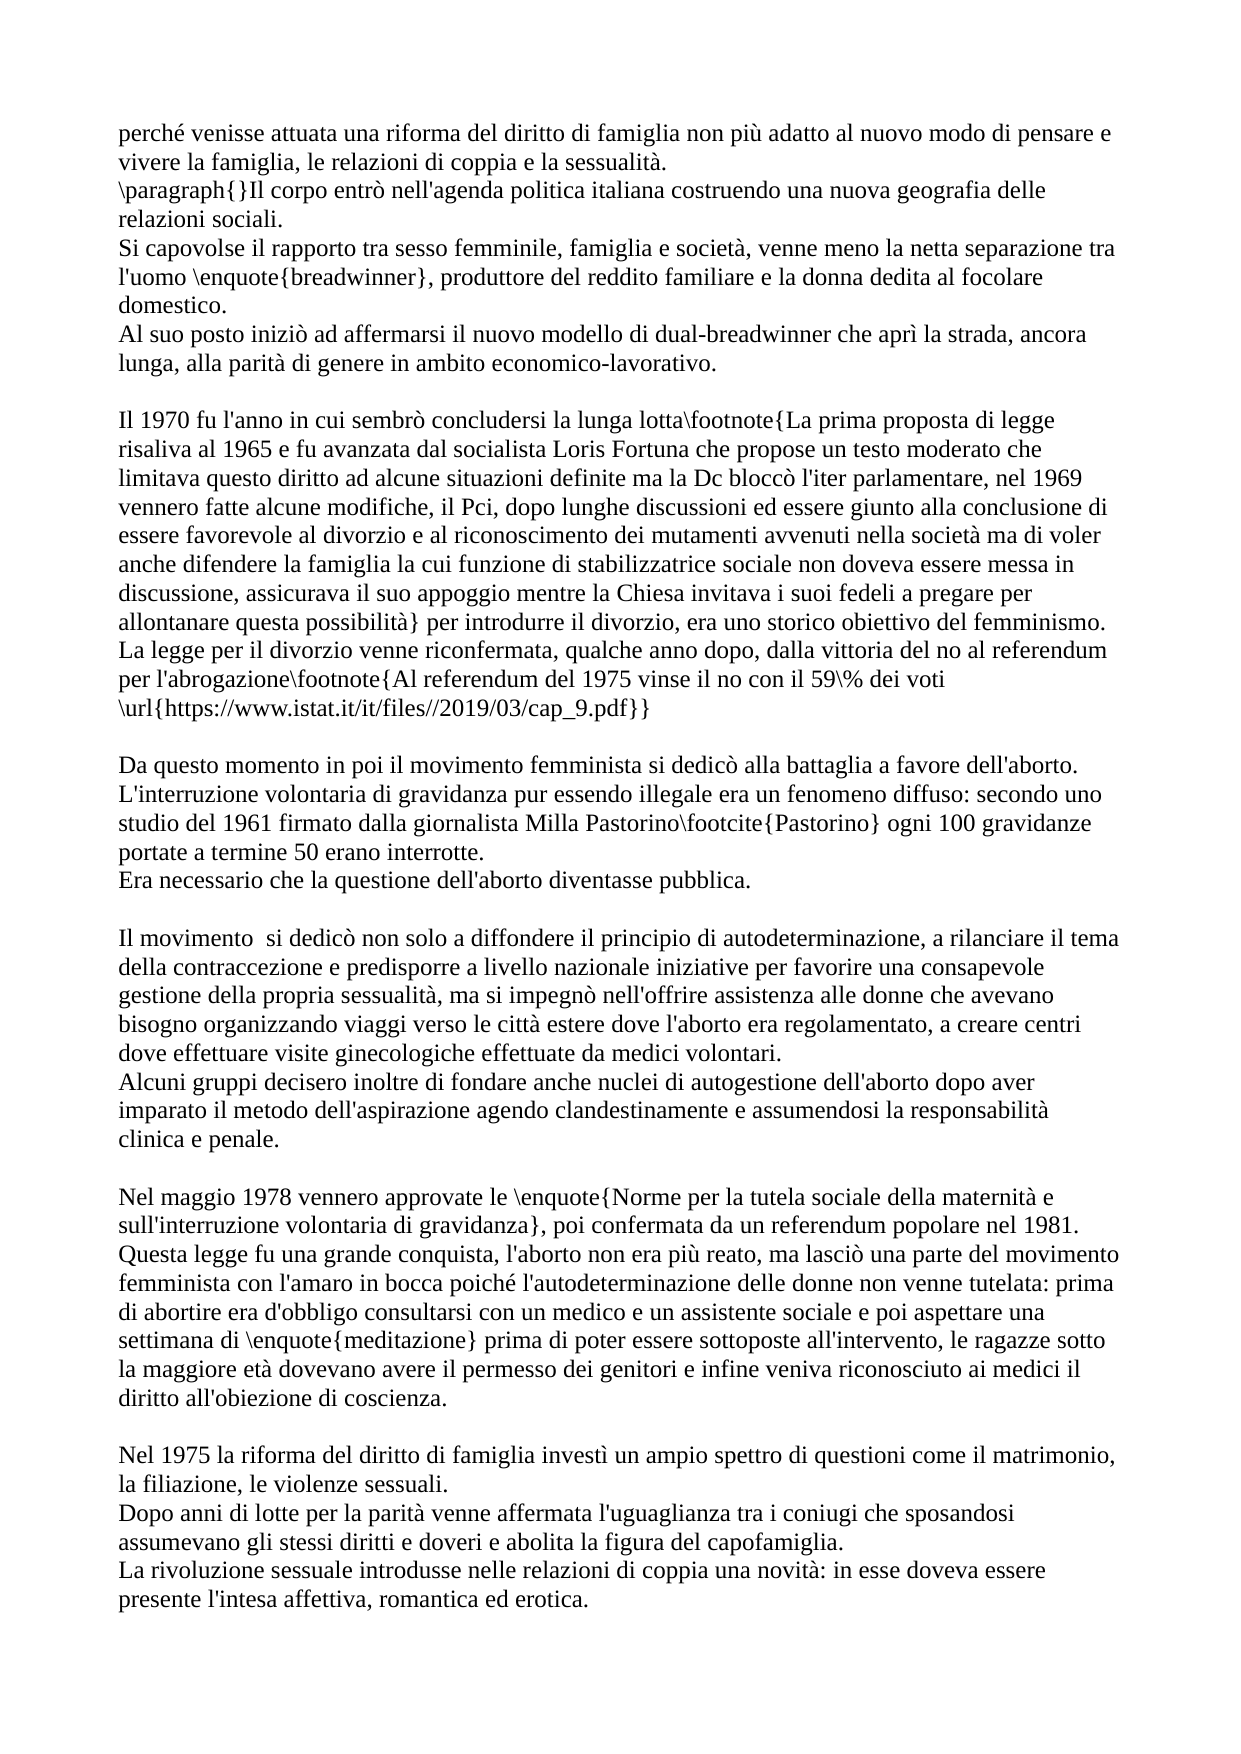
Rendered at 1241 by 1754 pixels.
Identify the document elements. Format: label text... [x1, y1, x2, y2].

text perché venisse attuata una riforma del diritto di famiglia non più adatto al nuovo modo di pensare e vivere la famiglia, le relazioni di coppia e la sessualità. \paragraph{}Il corpo entrò nell'agenda politica italiana costruendo una nuova geografia delle relazioni sociali. Si capovolse il rapporto tra sesso femminile, famiglia e società, venne meno la netta separazione tra l'uomo \enquote{breadwinner}, produttore del reddito familiare e la donna dedita al focolare domestico. Al suo posto iniziò ad affermarsi il nuovo modello di dual-breadwinner che aprì la strada, ancora lunga, alla parità di genere in ambito economico-lavorativo. Il 1970 fu l'anno in cui sembrò concludersi la lunga lotta\footnote{La prima proposta di legge risaliva al 1965 e fu avanzata dal socialista Loris Fortuna che propose un testo moderato che limitava questo diritto ad alcune situazioni definite ma la Dc bloccò l'iter parlamentare, nel 1969 vennero fatte alcune modifiche, il Pci, dopo lunghe discussioni ed essere giunto alla conclusione di essere favorevole al divorzio e al riconoscimento dei mutamenti avvenuti nella società ma di voler anche difendere la famiglia la cui funzione di stabilizzatrice sociale non doveva essere messa in discussione, assicurava il suo appoggio mentre la Chiesa invitava i suoi fedeli a pregare per allontanare questa possibilità} per introdurre il divorzio, era uno storico obiettivo del femminismo. La legge per il divorzio venne riconfermata, qualche anno dopo, dalla vittoria del no al referendum per l'abrogazione\footnote{Al referendum del 1975 vinse il no con il 59\% dei voti \url{https://www.istat.it/it/files//2019/03/cap_9.pdf}} Da questo momento in poi il movimento femminista si dedicò alla battaglia a favore dell'aborto. L'interruzione volontaria di gravidanza pur essendo illegale era un fenomeno diffuso: secondo uno studio del 1961 firmato dalla giornalista Milla Pastorino\footcite{Pastorino} ogni 100 gravidanze portate a termine 50 erano interrotte. Era necessario che la questione dell'aborto diventasse pubblica. Il movimento si dedicò non solo a diffondere il principio di autodeterminazione, a rilanciare il tema della contraccezione e predisporre a livello nazionale iniziative per favorire una consapevole gestione della propria sessualità, ma si impegnò nell'offrire assistenza alle donne che avevano bisogno organizzando viaggi verso le città estere dove l'aborto era regolamentato, a creare centri dove effettuare visite ginecologiche effettuate da medici volontari. Alcuni gruppi decisero inoltre di fondare anche nuclei di autogestione dell'aborto dopo aver imparato il metodo dell'aspirazione agendo clandestinamente e assumendosi la responsabilità clinica e penale. Nel maggio 1978 vennero approvate le \enquote{Norme per la tutela sociale della maternità e sull'interruzione volontaria di gravidanza}, poi confermata da un referendum popolare nel 1981. Questa legge fu una grande conquista, l'aborto non era più reato, ma lasciò una parte del movimento femminista con l'amaro in bocca poiché l'autodeterminazione delle donne non venne tutelata: prima di abortire era d'obbligo consultarsi con un medico e un assistente sociale e poi aspettare una settimana di \enquote{meditazione} prima di poter essere sottoposte all'intervento, le ragazze sotto la maggiore età dovevano avere il permesso dei genitori e infine veniva riconosciuto ai medici il diritto all'obiezione di coscienza. Nel 1975 la riforma del diritto di famiglia investì un ampio spettro di questioni come il matrimonio, la filiazione, le violenze sessuali. Dopo anni di lotte per la parità venne affermata l'uguaglianza tra i coniugi che sposandosi assumevano gli stessi diritti e doveri e abolita la figura del capofamiglia. La rivoluzione sessuale introdusse nelle relazioni di coppia una novità: in esse doveva essere presente l'intesa affettiva, romantica ed erotica. [118, 118, 1122, 1613]
